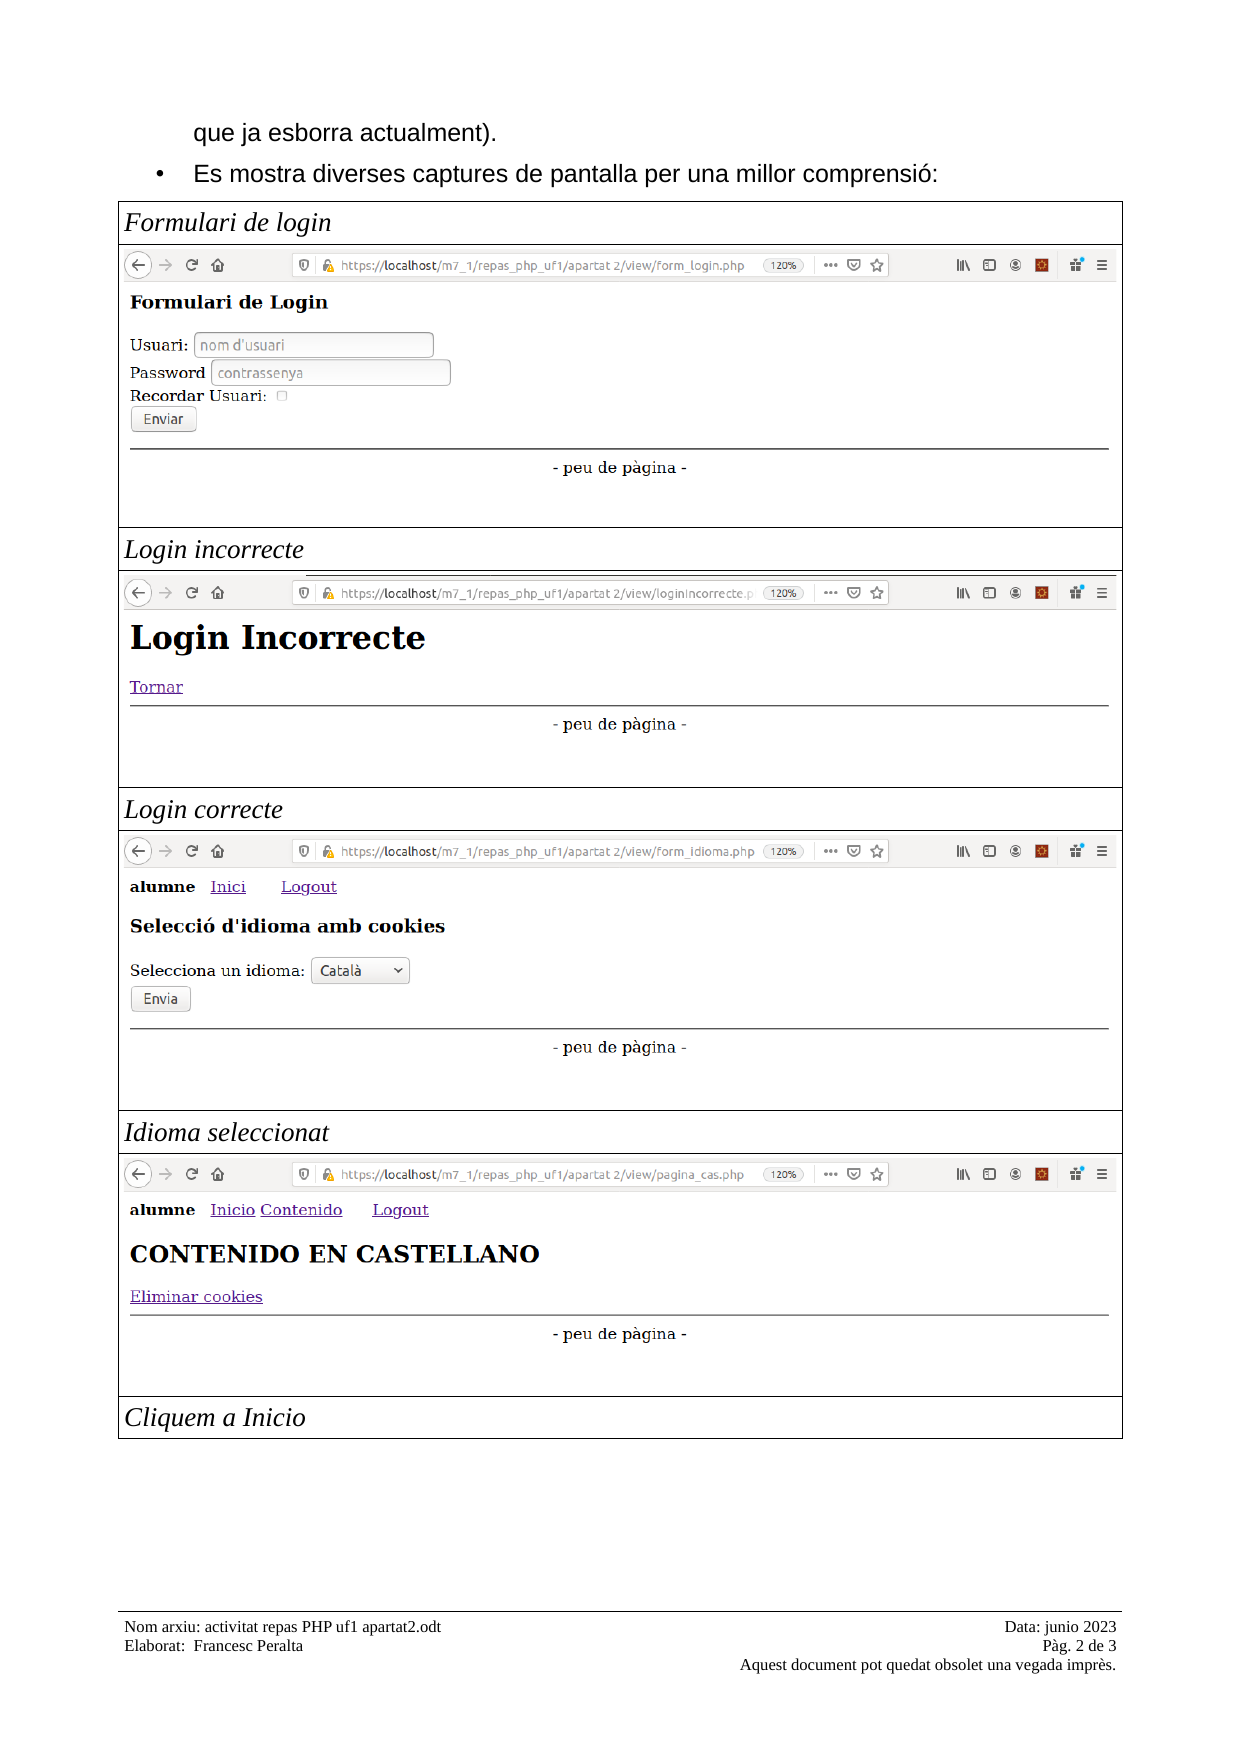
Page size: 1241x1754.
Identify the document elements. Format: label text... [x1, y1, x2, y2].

picture [123, 249, 1117, 493]
table_cell Login correcte [119, 788, 1122, 830]
table_cell Cliquem a Inicio [119, 1397, 1122, 1438]
picture [123, 1158, 1117, 1362]
picture [123, 835, 1117, 1076]
table_header Formulari de login [119, 202, 1122, 243]
picture [123, 575, 1117, 753]
table_cell Idioma seleccionat [119, 1111, 1122, 1153]
list Es mostra diverses captures de pantalla per una millor comprensió: [156, 159, 1122, 188]
list que ja esborra actualment). [156, 118, 1122, 147]
table_cell Login incorrecte [119, 528, 1122, 570]
table_cell [119, 245, 1122, 527]
table_cell [119, 831, 1122, 1110]
table_cell [119, 571, 1122, 787]
table_cell [119, 1154, 1122, 1396]
